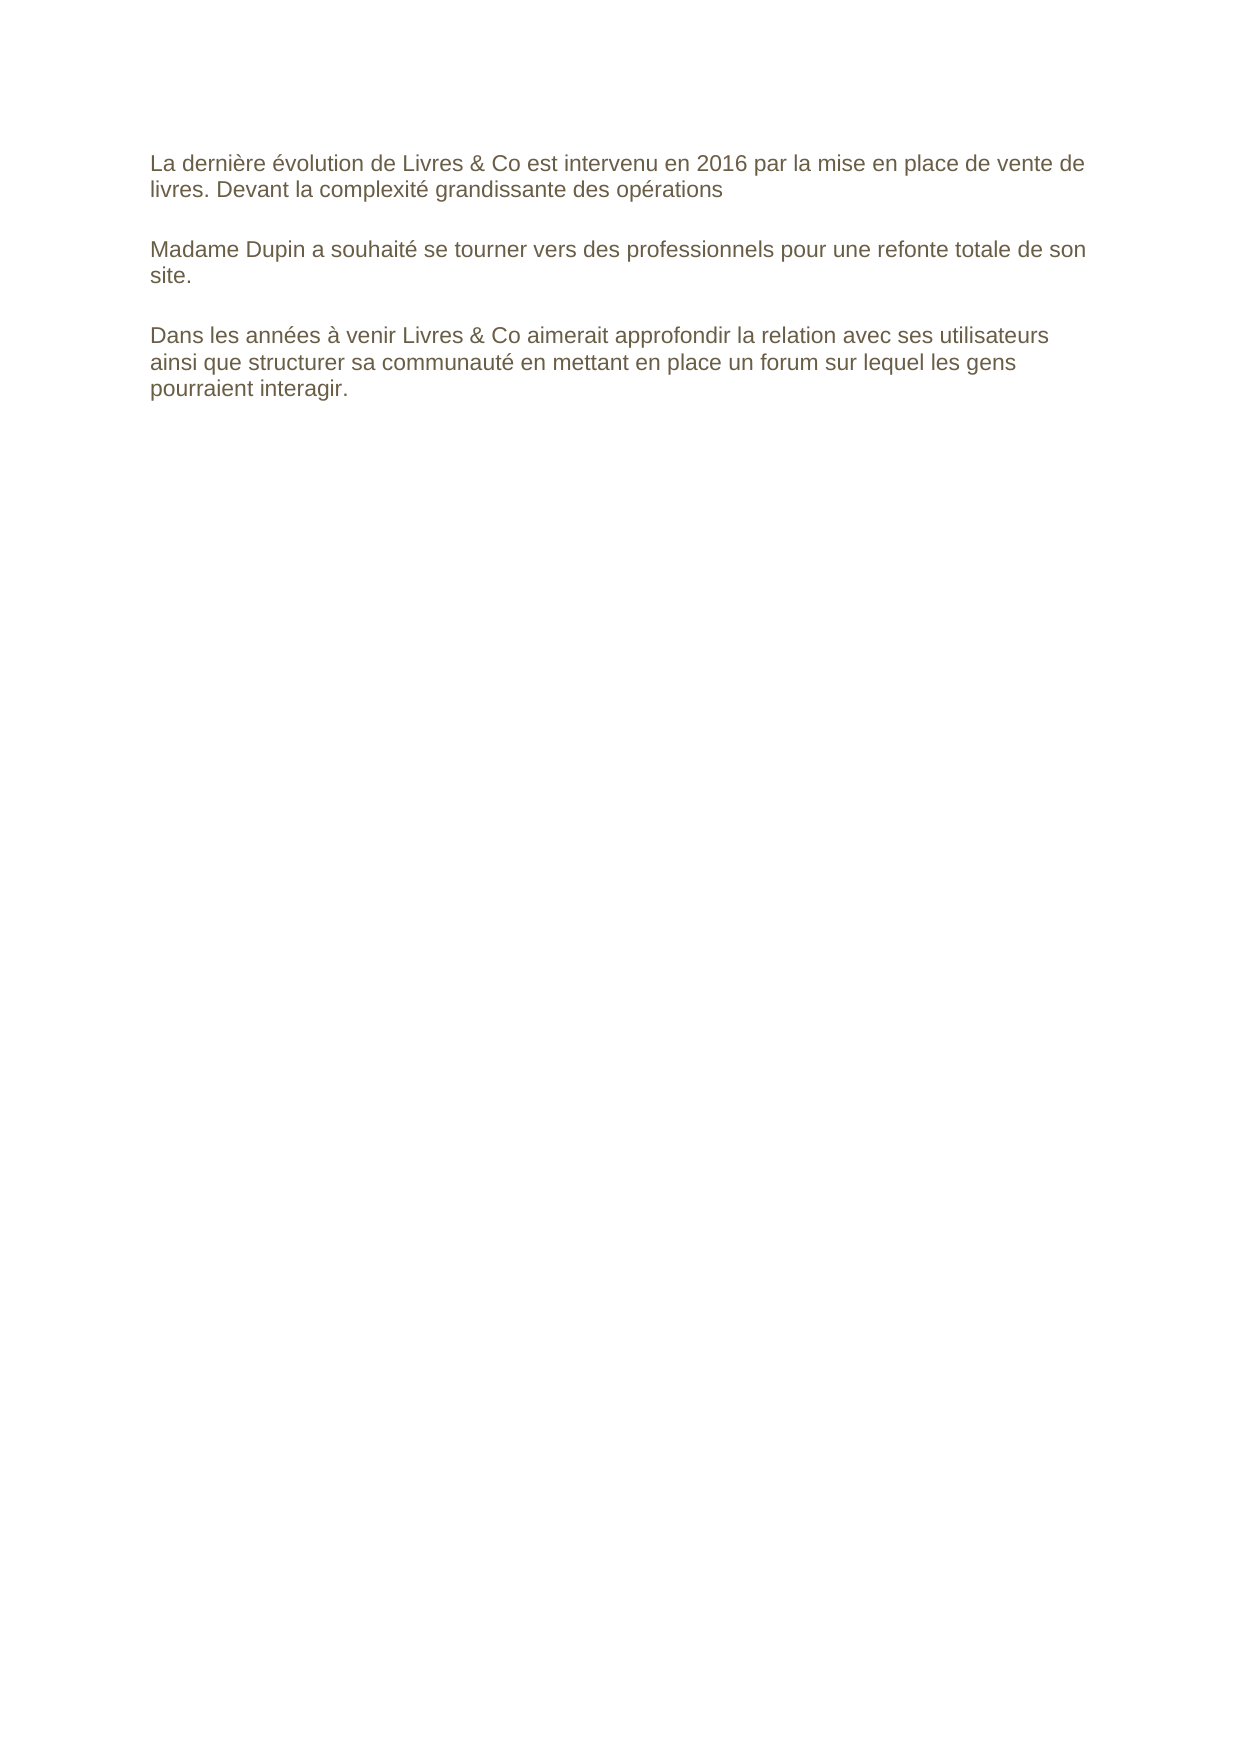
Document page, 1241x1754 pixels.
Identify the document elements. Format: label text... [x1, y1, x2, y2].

text Dans les années à venir Livres & Co aimerait approfondir la relation avec ses utilisateurs ainsi que structurer sa communauté en mettant en place un forum sur lequel les gens pourraient interagir. [150, 322, 1090, 401]
text La dernière évolution de Livres & Co est intervenu en 2016 par la mise en place de vente de livres. Devant la complexité grandissante des opérations [150, 150, 1090, 203]
text Madame Dupin a souhaité se tourner vers des professionnels pour une refonte totale de son site. [150, 236, 1090, 289]
